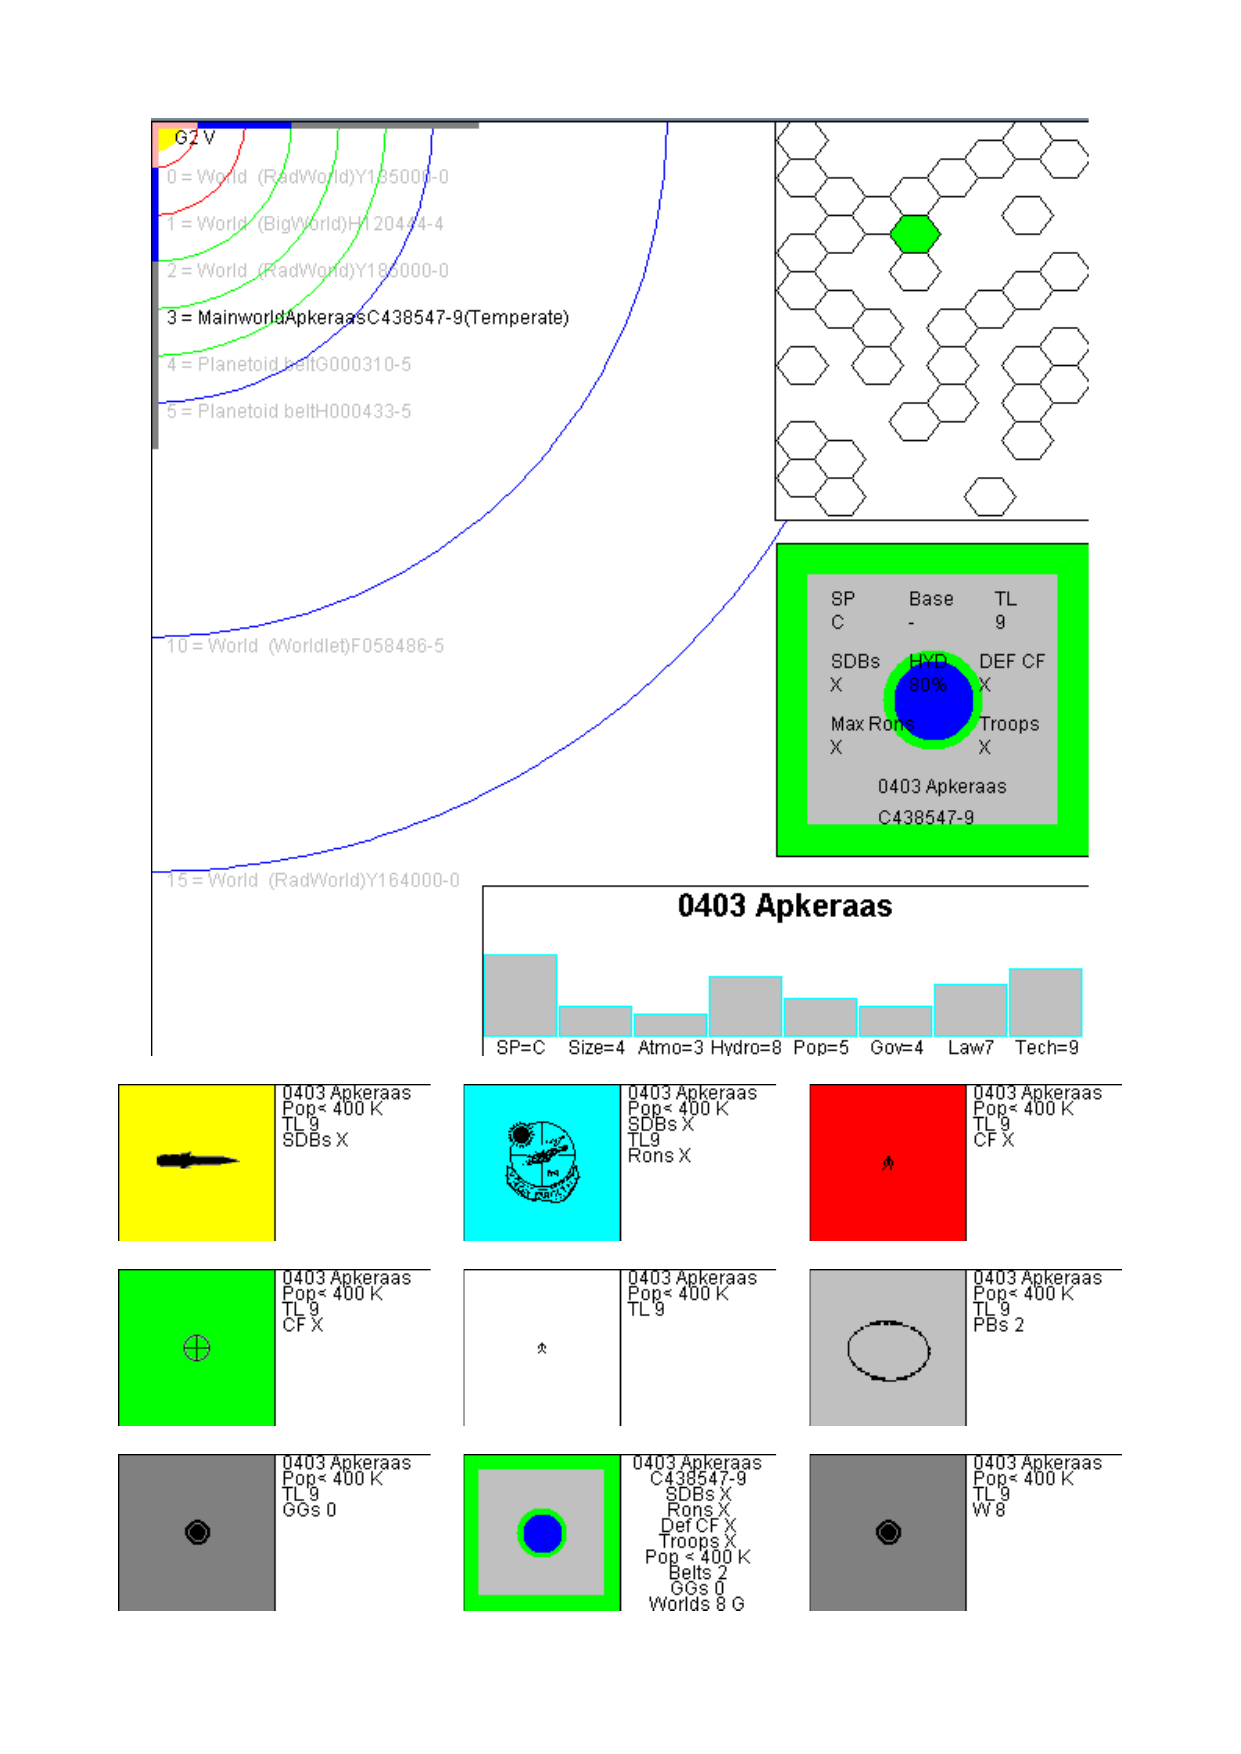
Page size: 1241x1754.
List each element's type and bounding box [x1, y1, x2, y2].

picture [151, 118, 1089, 1056]
picture [118, 1084, 431, 1241]
picture [809, 1454, 1122, 1611]
picture [809, 1269, 1122, 1426]
picture [118, 1454, 431, 1611]
picture [118, 1269, 431, 1426]
picture [463, 1269, 777, 1426]
picture [809, 1084, 1122, 1241]
picture [463, 1084, 777, 1241]
picture [463, 1454, 777, 1611]
